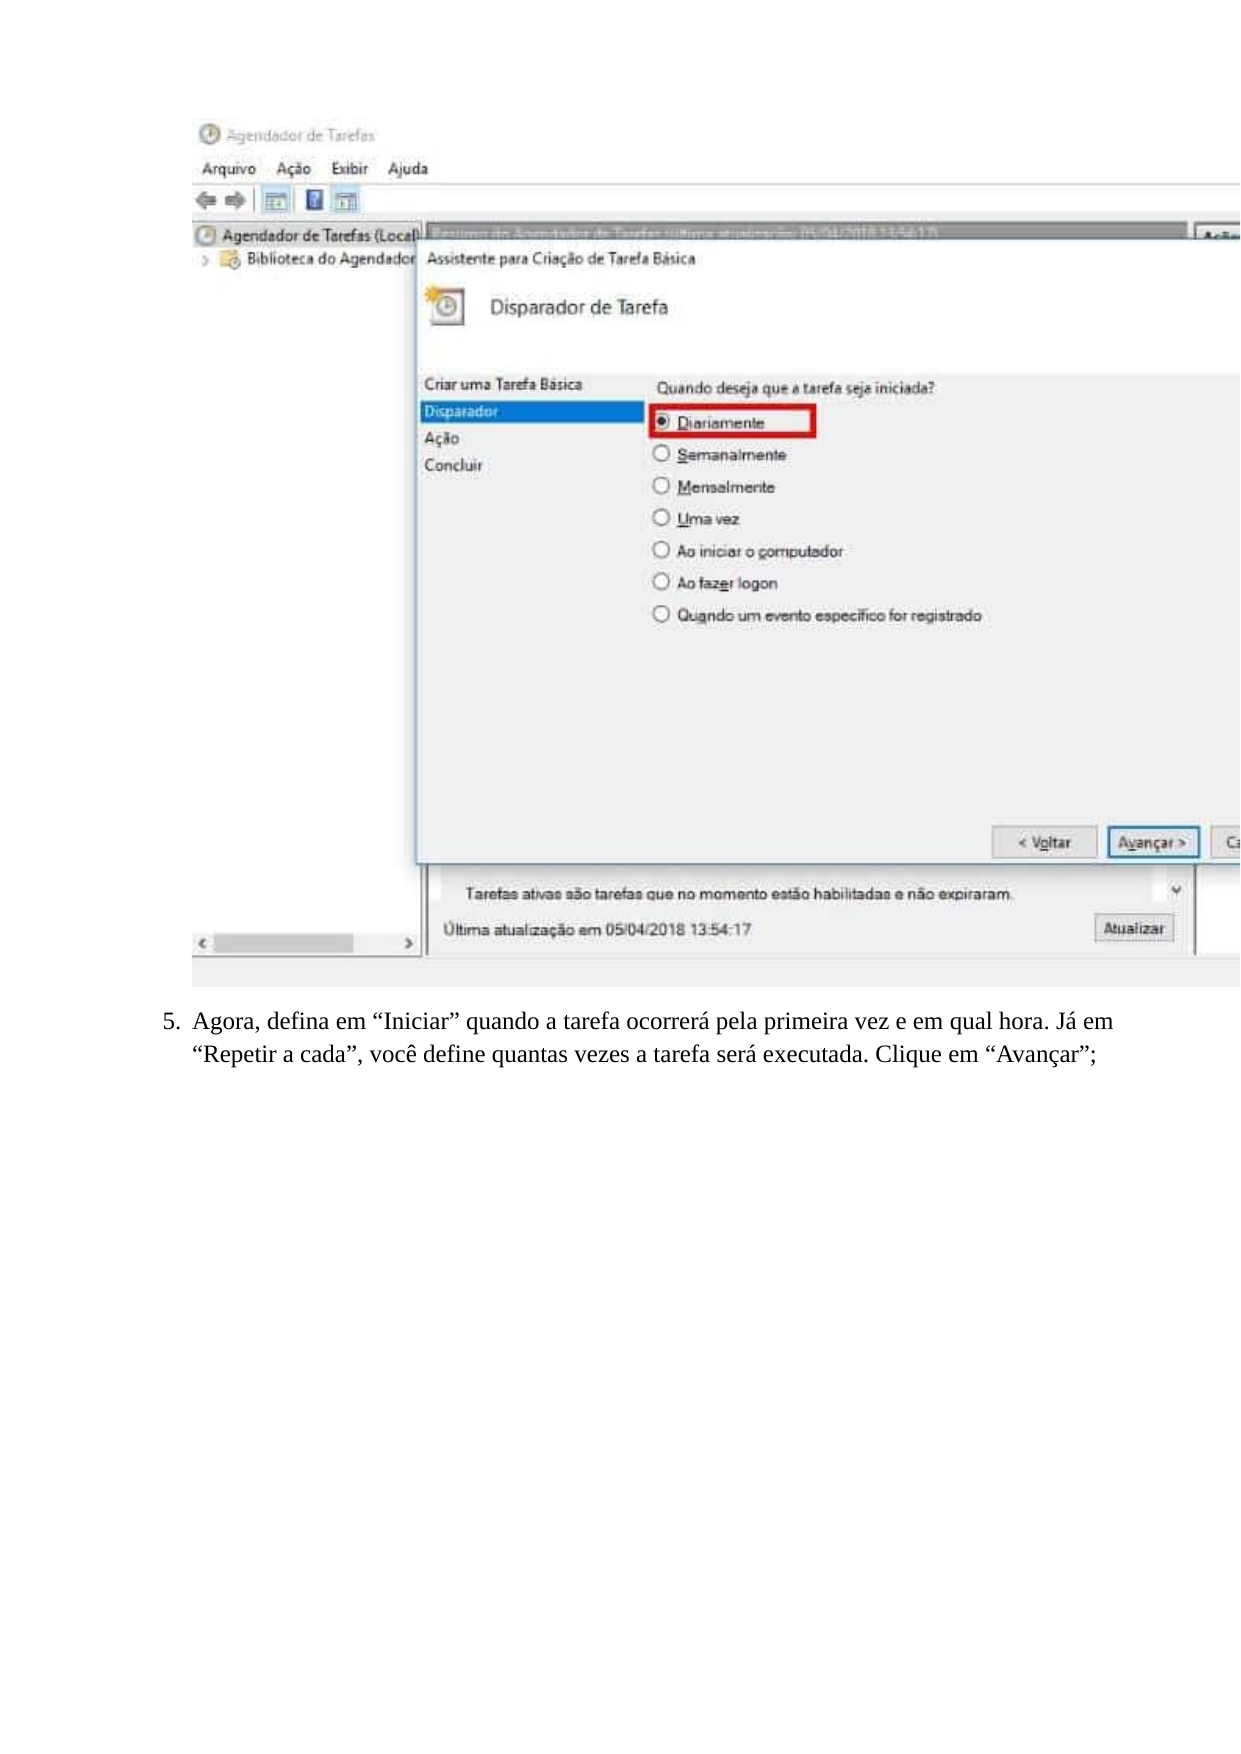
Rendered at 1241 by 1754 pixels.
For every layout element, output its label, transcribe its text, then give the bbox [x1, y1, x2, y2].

list Agora, defina em “Iniciar” quando a tarefa ocorrerá pela primeira vez e em qual hora. Já em “Repetir a cada”, você define quantas vezes a tarefa será executada. Clique em “Avançar”; [162, 1006, 1122, 1067]
picture [191, 118, 1241, 987]
